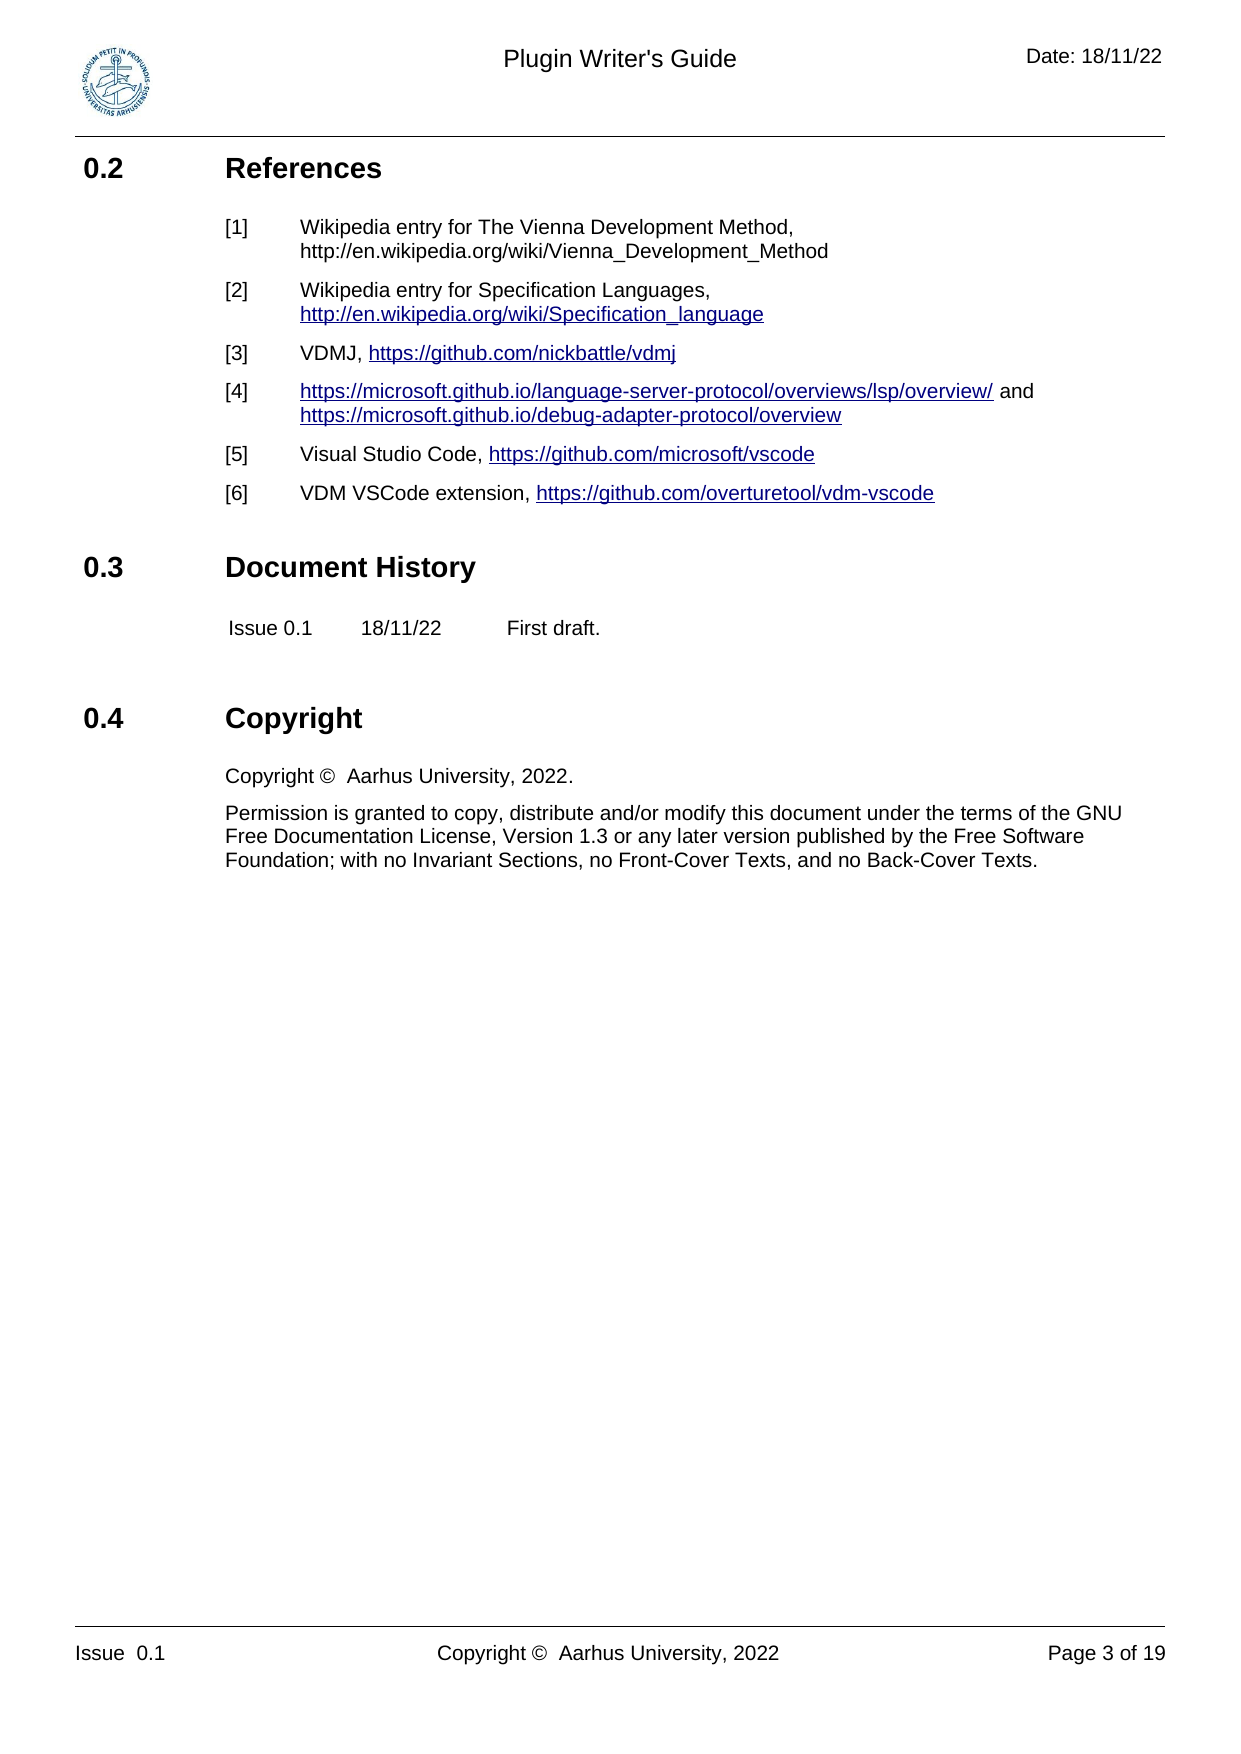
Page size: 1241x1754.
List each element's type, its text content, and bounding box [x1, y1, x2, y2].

list Wikipedia entry for Specification Languages, http://en.wikipedia.org/wiki/Specification_language [225, 278, 1165, 326]
table_header Issue 0.1 [225, 613, 357, 642]
table_header 18/11/22 [358, 613, 503, 642]
table_cell [504, 643, 1118, 672]
subtitle Document History [75, 551, 1165, 583]
table_header First draft. [504, 613, 1118, 642]
list Visual Studio Code, https://github.com/microsoft/vscode [225, 443, 1165, 467]
list Wikipedia entry for The Vienna Development Method, http://en.wikipedia.org/wiki/Vienna_Development_Method [225, 215, 1165, 263]
subtitle Copyright [75, 702, 1165, 734]
list VDMJ, https://github.com/nickbattle/vdmj [225, 341, 1165, 365]
subtitle References [75, 152, 1165, 185]
text Copyright © Aarhus University, 2022. [225, 764, 1165, 788]
text Permission is granted to copy, distribute and/or modify this document under the terms of the GNU Free Documentation License, Version 1.3 or any later version published by the Free Software Foundation; with no Invariant Sections, no Front-Cover Texts, and no Back-Cover Texts. [225, 801, 1165, 873]
table_cell [358, 643, 503, 672]
table_cell [225, 643, 357, 672]
picture [78, 44, 153, 120]
list VDM VSCode extension, https://github.com/overturetool/vdm-vscode [225, 482, 1165, 506]
list https://microsoft.github.io/language-server-protocol/overviews/lsp/overview/ and https://microsoft.github.io/debug-adapter-protocol/overview [225, 380, 1165, 428]
